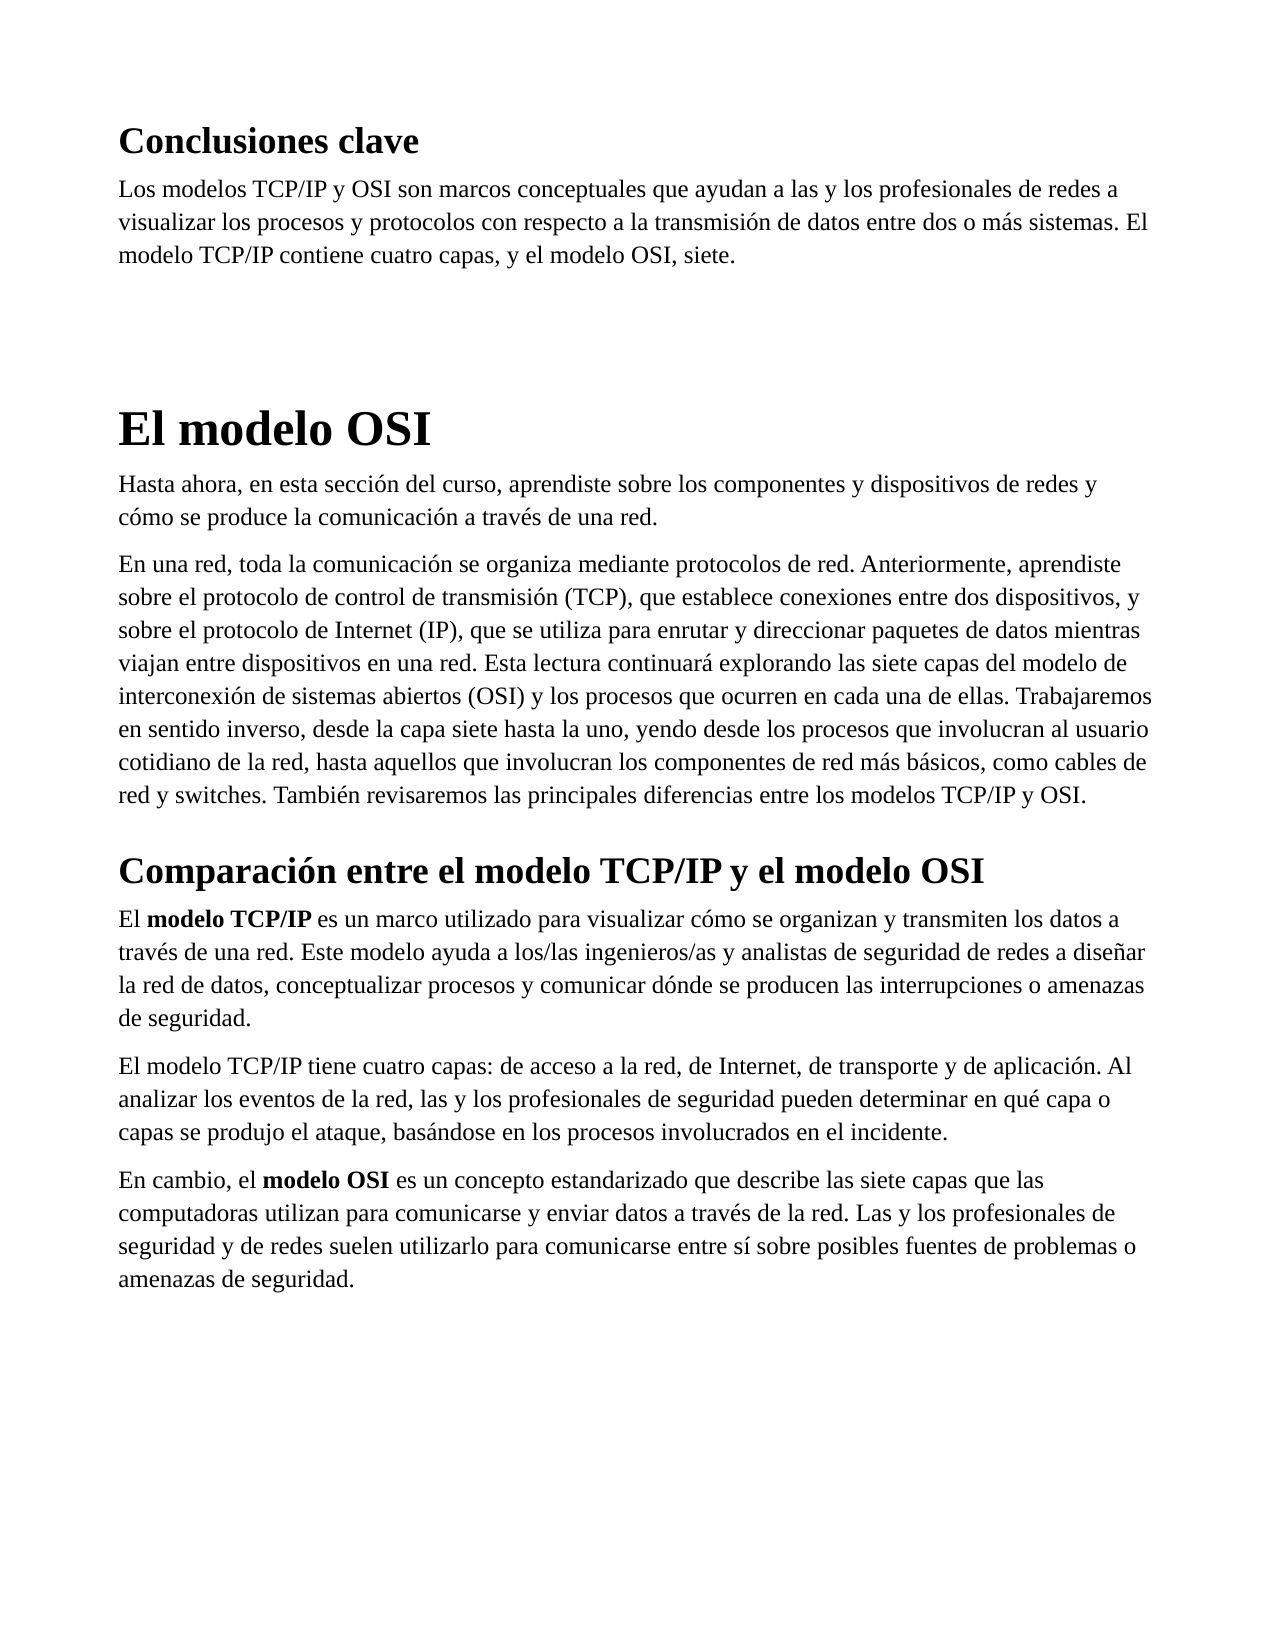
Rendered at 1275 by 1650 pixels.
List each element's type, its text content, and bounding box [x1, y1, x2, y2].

text Los modelos TCP/IP y OSI son marcos conceptuales que ayudan a las y los profesionales de redes a visualizar los procesos y protocolos con respecto a la transmisión de datos entre dos o más sistemas. El modelo TCP/IP contiene cuatro capas, y el modelo OSI, siete. [118, 174, 1157, 268]
text El modelo TCP/IP es un marco utilizado para visualizar cómo se organizan y transmiten los datos a través de una red. Este modelo ayuda a los/las ingenieros/as y analistas de seguridad de redes a diseñar la red de datos, conceptualizar procesos y comunicar dónde se producen las interrupciones o amenazas de seguridad. [118, 904, 1157, 1032]
text El modelo TCP/IP tiene cuatro capas: de acceso a la red, de Internet, de transporte y de aplicación. Al analizar los eventos de la red, las y los profesionales de seguridad pueden determinar en qué capa o capas se produjo el ataque, basándose en los procesos involucrados en el incidente. [118, 1051, 1157, 1146]
text En una red, toda la comunicación se organiza mediante protocolos de red. Anteriormente, aprendiste sobre el protocolo de control de transmisión (TCP), que establece conexiones entre dos dispositivos, y sobre el protocolo de Internet (IP), que se utiliza para enrutar y direccionar paquetes de datos mientras viajan entre dispositivos en una red. Esta lectura continuará explorando las siete capas del modelo de interconexión de sistemas abiertos (OSI) y los procesos que ocurren en cada una de ellas. Trabajaremos en sentido inverso, desde la capa siete hasta la uno, yendo desde los procesos que involucran al usuario cotidiano de la red, hasta aquellos que involucran los componentes de red más básicos, como cables de red y switches. También revisaremos las principales diferencias entre los modelos TCP/IP y OSI. [118, 549, 1157, 809]
subtitle El modelo OSI [118, 399, 1157, 456]
text Hasta ahora, en esta sección del curso, aprendiste sobre los componentes y dispositivos de redes y cómo se produce la comunicación a través de una red. [118, 469, 1157, 530]
text En cambio, el modelo OSI es un concepto estandarizado que describe las siete capas que las computadoras utilizan para comunicarse y enviar datos a través de la red. Las y los profesionales de seguridad y de redes suelen utilizarlo para comunicarse entre sí sobre posibles fuentes de problemas o amenazas de seguridad. [118, 1165, 1157, 1293]
subtitle Comparación entre el modelo TCP/IP y el modelo OSI [118, 849, 1157, 892]
subtitle Conclusiones clave [118, 118, 1157, 161]
